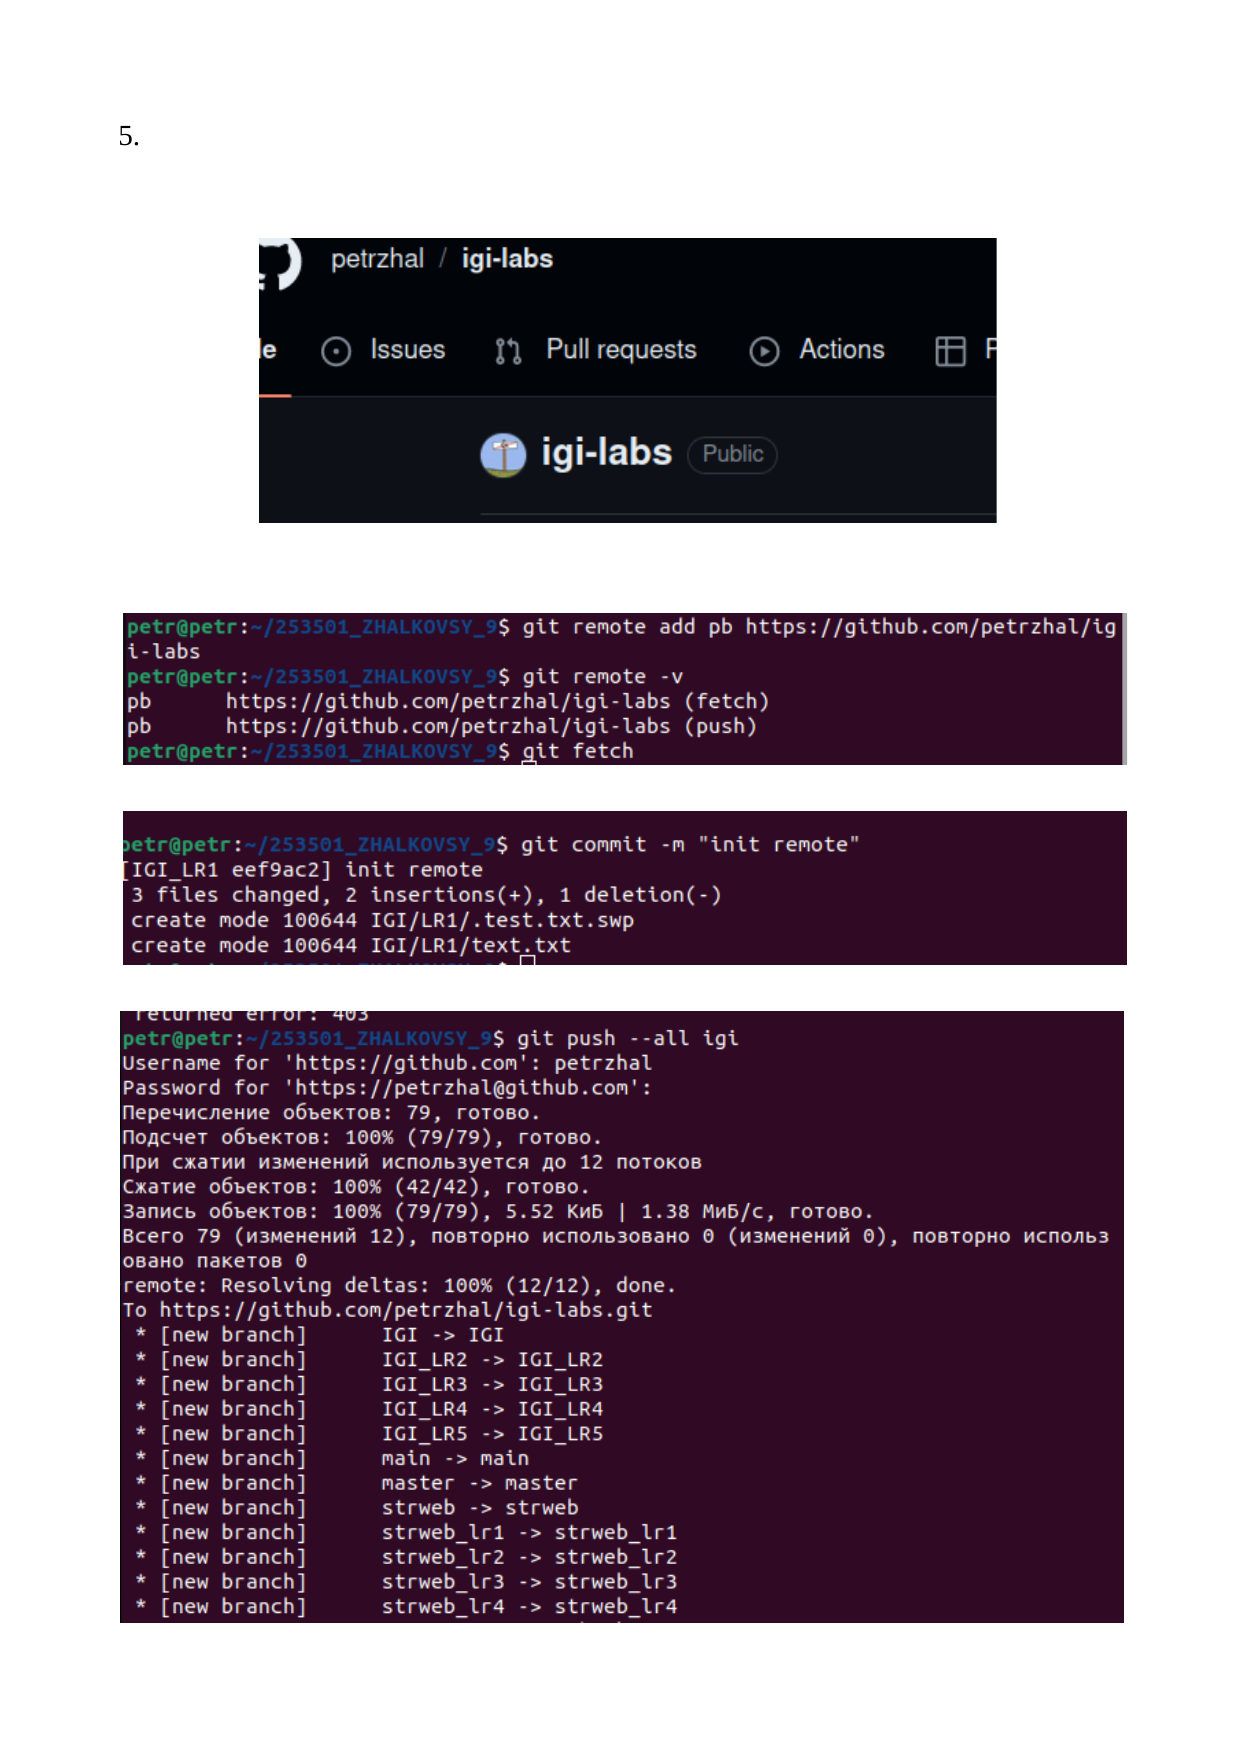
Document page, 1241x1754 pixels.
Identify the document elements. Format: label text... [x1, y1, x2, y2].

picture [120, 1011, 1124, 1623]
picture [123, 811, 1127, 965]
picture [259, 238, 997, 523]
text 5. [118, 118, 1122, 319]
picture [123, 613, 1128, 765]
